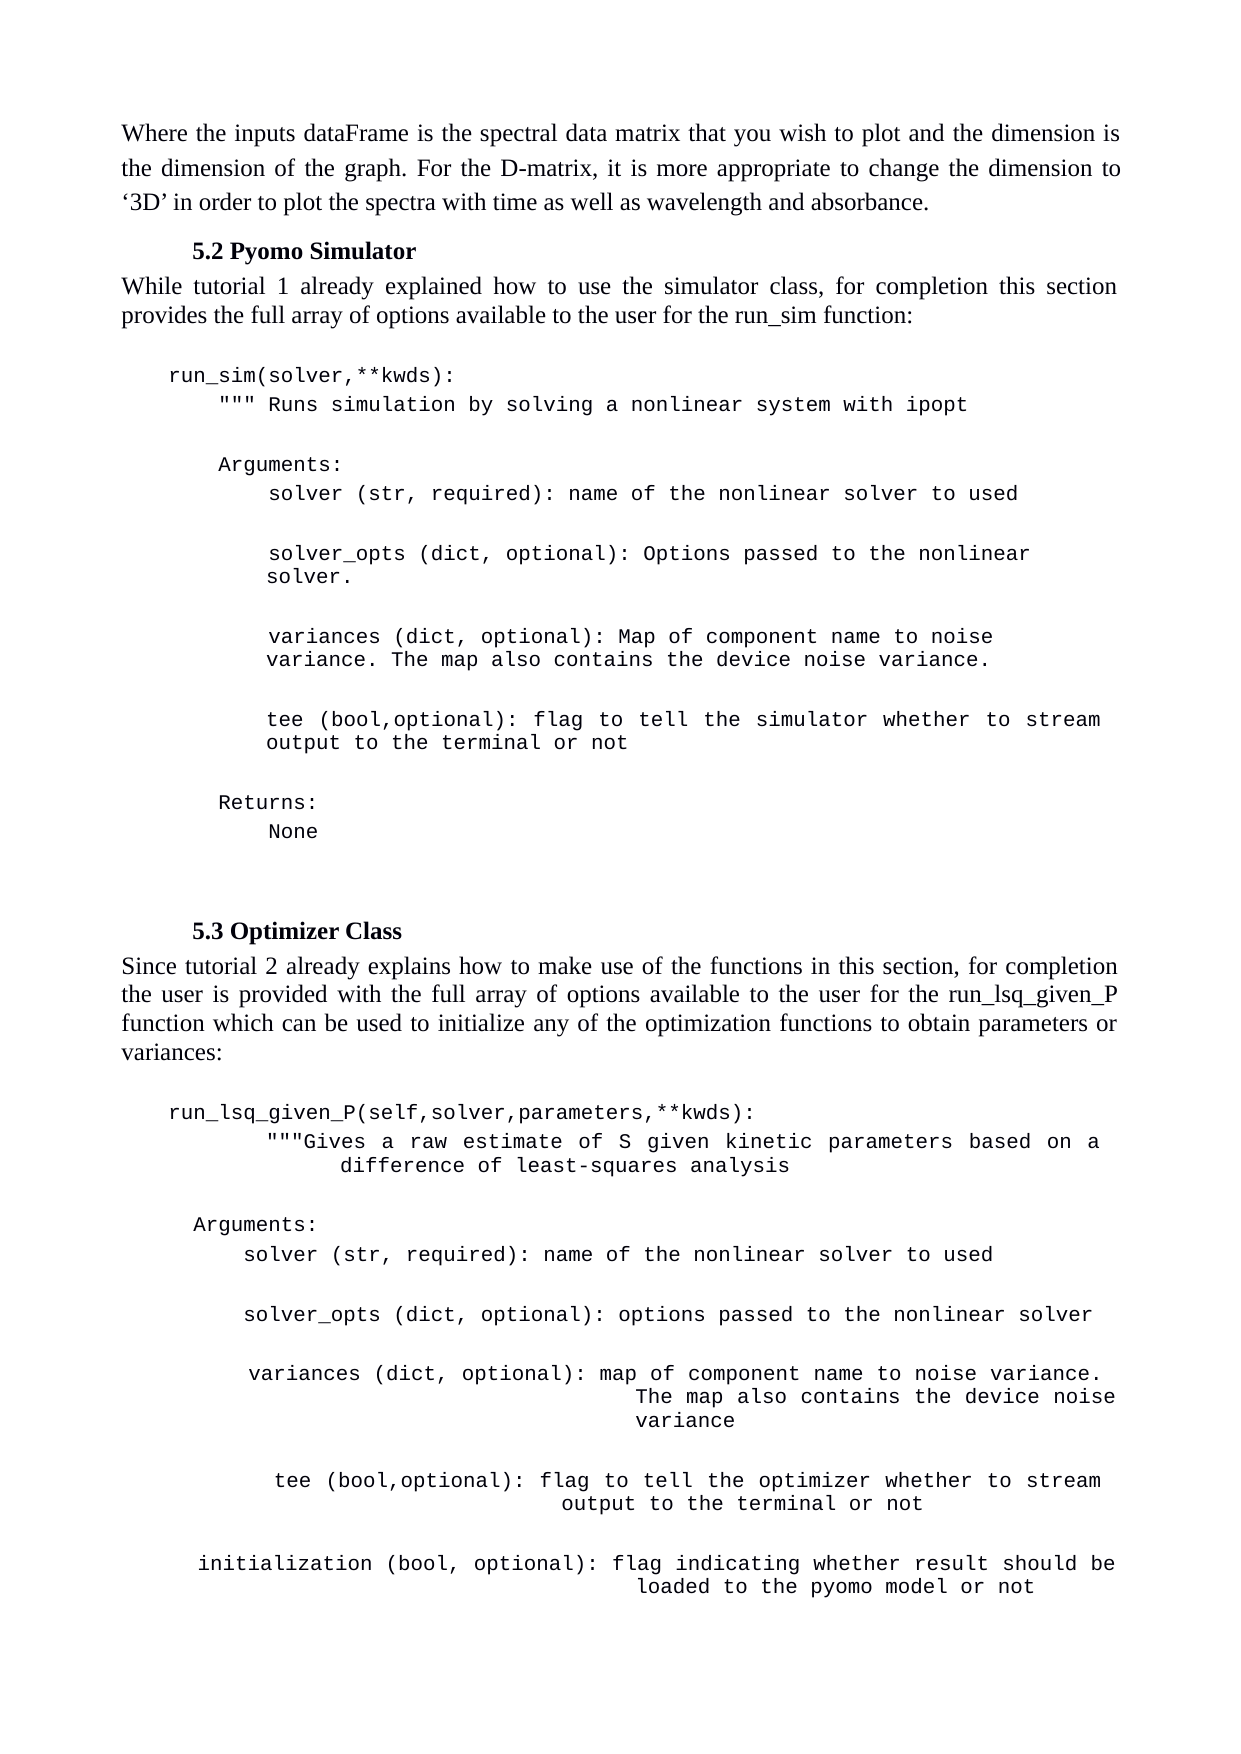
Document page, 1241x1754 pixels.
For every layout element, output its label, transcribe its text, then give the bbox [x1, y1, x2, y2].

text solver (str, required): name of the nonlinear solver to used [118, 483, 1116, 507]
text run_sim(solver,**kwds): [118, 364, 1116, 388]
text initialization (bool, optional): flag indicating whether result should be loaded to the pyomo model or not [118, 1553, 1116, 1600]
text """Gives a raw estimate of S given kinetic parameters based on a difference of least-squares analysis [118, 1131, 1116, 1179]
text None [118, 821, 1116, 845]
text tee (bool,optional): flag to tell the simulator whether to stream output to the terminal or not [118, 709, 1116, 756]
text Since tutorial 2 already explains how to make use of the functions in this section, for completion the user is provided with the full array of options available to the user for the run_lsq_given_P function which can be used to initialize any of the optimization functions to obtain parameters or variances: [121, 951, 1119, 1066]
text Where the inputs dataFrame is the spectral data matrix that you wish to plot and the dimension is the dimension of the graph. For the D-matrix, it is more appropriate to change the dimension to ‘3D’ in order to plot the spectra with time as well as wavelength and absorbance. [121, 118, 1122, 216]
text 5.2 Pyomo Simulator [121, 236, 1119, 265]
text tee (bool,optional): flag to tell the optimizer whether to stream output to the terminal or not [118, 1469, 1116, 1517]
text """ Runs simulation by solving a nonlinear system with ipopt [118, 394, 1116, 418]
text Arguments: [118, 1214, 1116, 1238]
text run_lsq_given_P(self,solver,parameters,**kwds): [118, 1102, 1116, 1125]
text While tutorial 1 already explained how to use the simulator class, for completion this section provides the full array of options available to the user for the run_sim function: [121, 271, 1119, 329]
text Returns: [118, 792, 1116, 815]
text solver (str, required): name of the nonlinear solver to used [118, 1244, 1116, 1268]
text solver_opts (dict, optional): options passed to the nonlinear solver [118, 1303, 1116, 1327]
text variances (dict, optional): map of component name to noise variance. The map also contains the device noise variance [118, 1363, 1116, 1434]
text 5.3 Optimizer Class [121, 916, 1119, 944]
text variances (dict, optional): Map of component name to noise variance. The map also contains the device noise variance. [118, 626, 1116, 673]
text Arguments: [118, 454, 1116, 477]
text solver_opts (dict, optional): Options passed to the nonlinear solver. [118, 543, 1116, 590]
